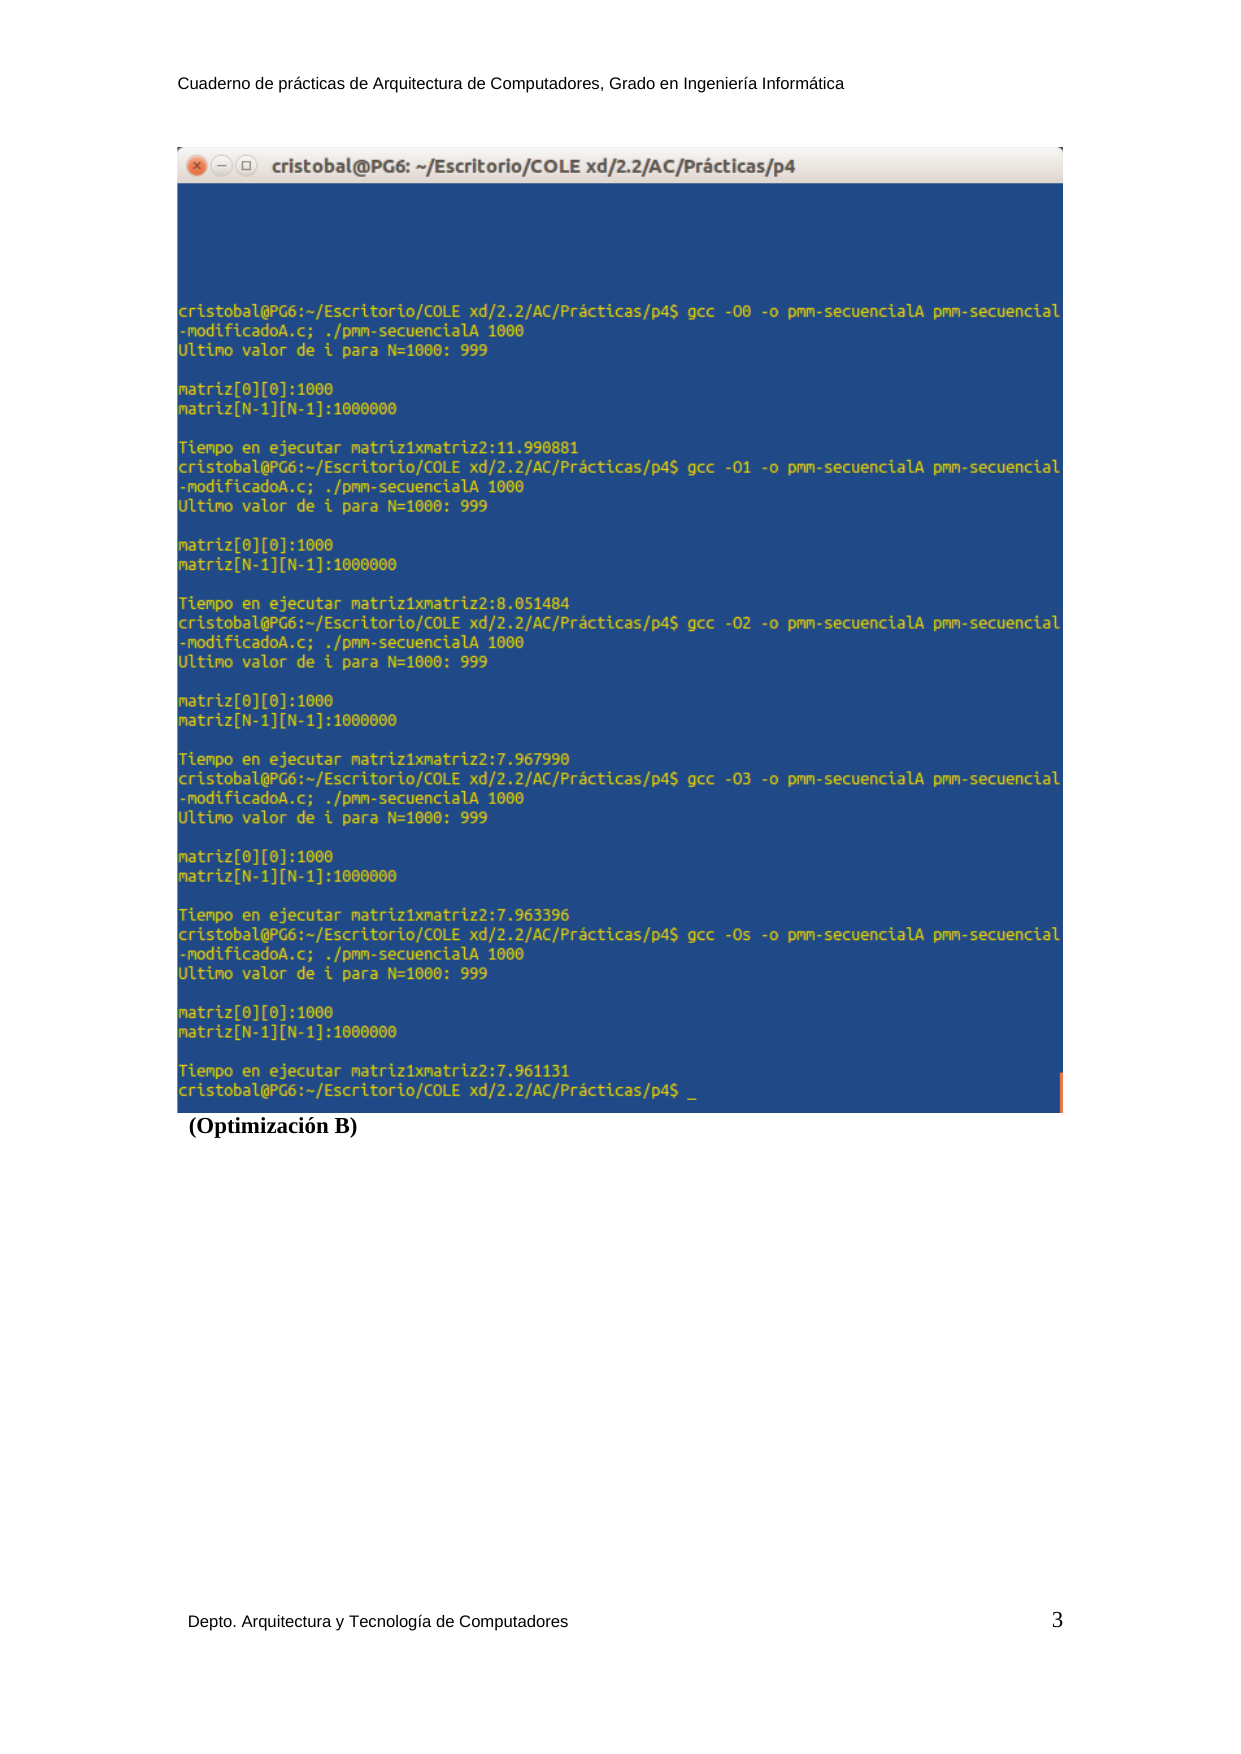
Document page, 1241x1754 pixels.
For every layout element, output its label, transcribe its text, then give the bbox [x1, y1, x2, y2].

text (Optimización B) [177, 1113, 1063, 1139]
picture [177, 147, 1063, 1113]
